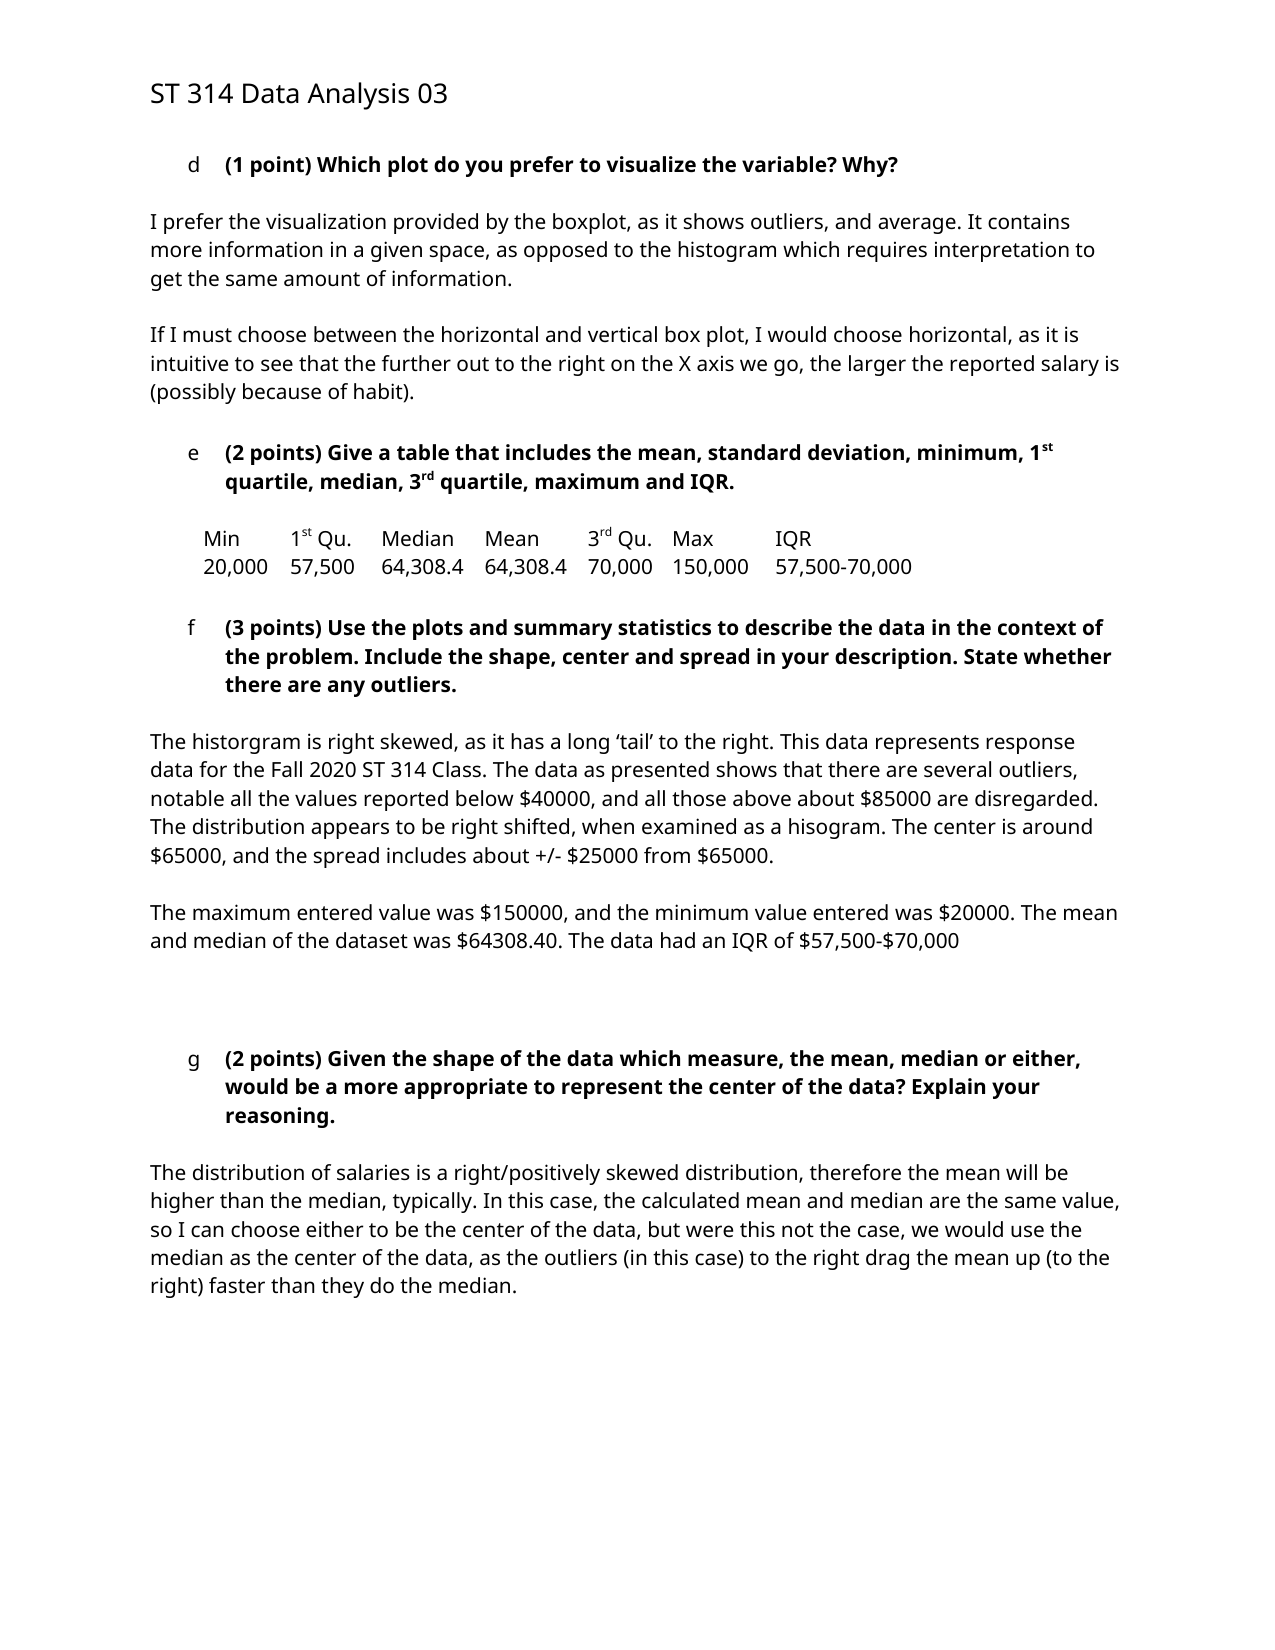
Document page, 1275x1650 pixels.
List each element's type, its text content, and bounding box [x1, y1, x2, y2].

table_header Mean [484, 524, 588, 552]
table_cell 20,000 [203, 552, 290, 581]
text The historgram is right skewed, as it has a long ‘tail’ to the right. This data represents response data for the Fall 2020 ST 314 Class. The data as presented shows that there are several outliers, notable all the values reported below $40000, and all those above about $85000 are disregarded. The distribution appears to be right shifted, when examined as a hisogram. The center is around $65000, and the spread includes about +/- $25000 from $65000. [150, 727, 1125, 869]
subtitle (2 points) Give a table that includes the mean, standard deviation, minimum, 1st quartile, median, 3rd quartile, maximum and IQR. [187, 438, 1125, 495]
table_cell 57,500 [290, 552, 381, 581]
table_header 3rd Qu. [588, 524, 672, 552]
table_cell 64,308.4 [381, 552, 484, 581]
table_cell 70,000 [588, 552, 672, 581]
text If I must choose between the horizontal and vertical box plot, I would choose horizontal, as it is intuitive to see that the further out to the right on the X axis we go, the larger the reported salary is (possibly because of habit). [150, 321, 1125, 406]
table_cell 64,308.4 [484, 552, 588, 581]
table_header Median [381, 524, 484, 552]
subtitle (2 points) Given the shape of the data which measure, the mean, median or either, would be a more appropriate to represent the center of the data? Explain your reasoning. [187, 1044, 1125, 1129]
text I prefer the visualization provided by the boxplot, as it shows outliers, and average. It contains more information in a given space, as opposed to the histogram which requires interpretation to get the same amount of information. [150, 207, 1125, 292]
text The maximum entered value was $150000, and the minimum value entered was $20000. The mean and median of the dataset was $64308.40. The data had an IQR of $57,500-$70,000 [150, 898, 1125, 954]
table_header Min [203, 524, 290, 552]
table_cell 57,500-70,000 [775, 552, 934, 581]
table_cell 150,000 [672, 552, 775, 581]
table_header IQR [775, 524, 934, 552]
subtitle (3 points) Use the plots and summary statistics to describe the data in the context of the problem. Include the shape, center and spread in your description. State whether there are any outliers. [187, 613, 1125, 699]
table_header 1st Qu. [290, 524, 381, 552]
table_header Max [672, 524, 775, 552]
text The distribution of salaries is a right/positively skewed distribution, therefore the mean will be higher than the median, typically. In this case, the calculated mean and median are the same value, so I can choose either to be the center of the data, but were this not the case, we would use the median as the center of the data, as the outliers (in this case) to the right drag the mean up (to the right) faster than they do the median. [150, 1158, 1125, 1300]
subtitle (1 point) Which plot do you prefer to visualize the variable? Why? [187, 150, 1125, 178]
